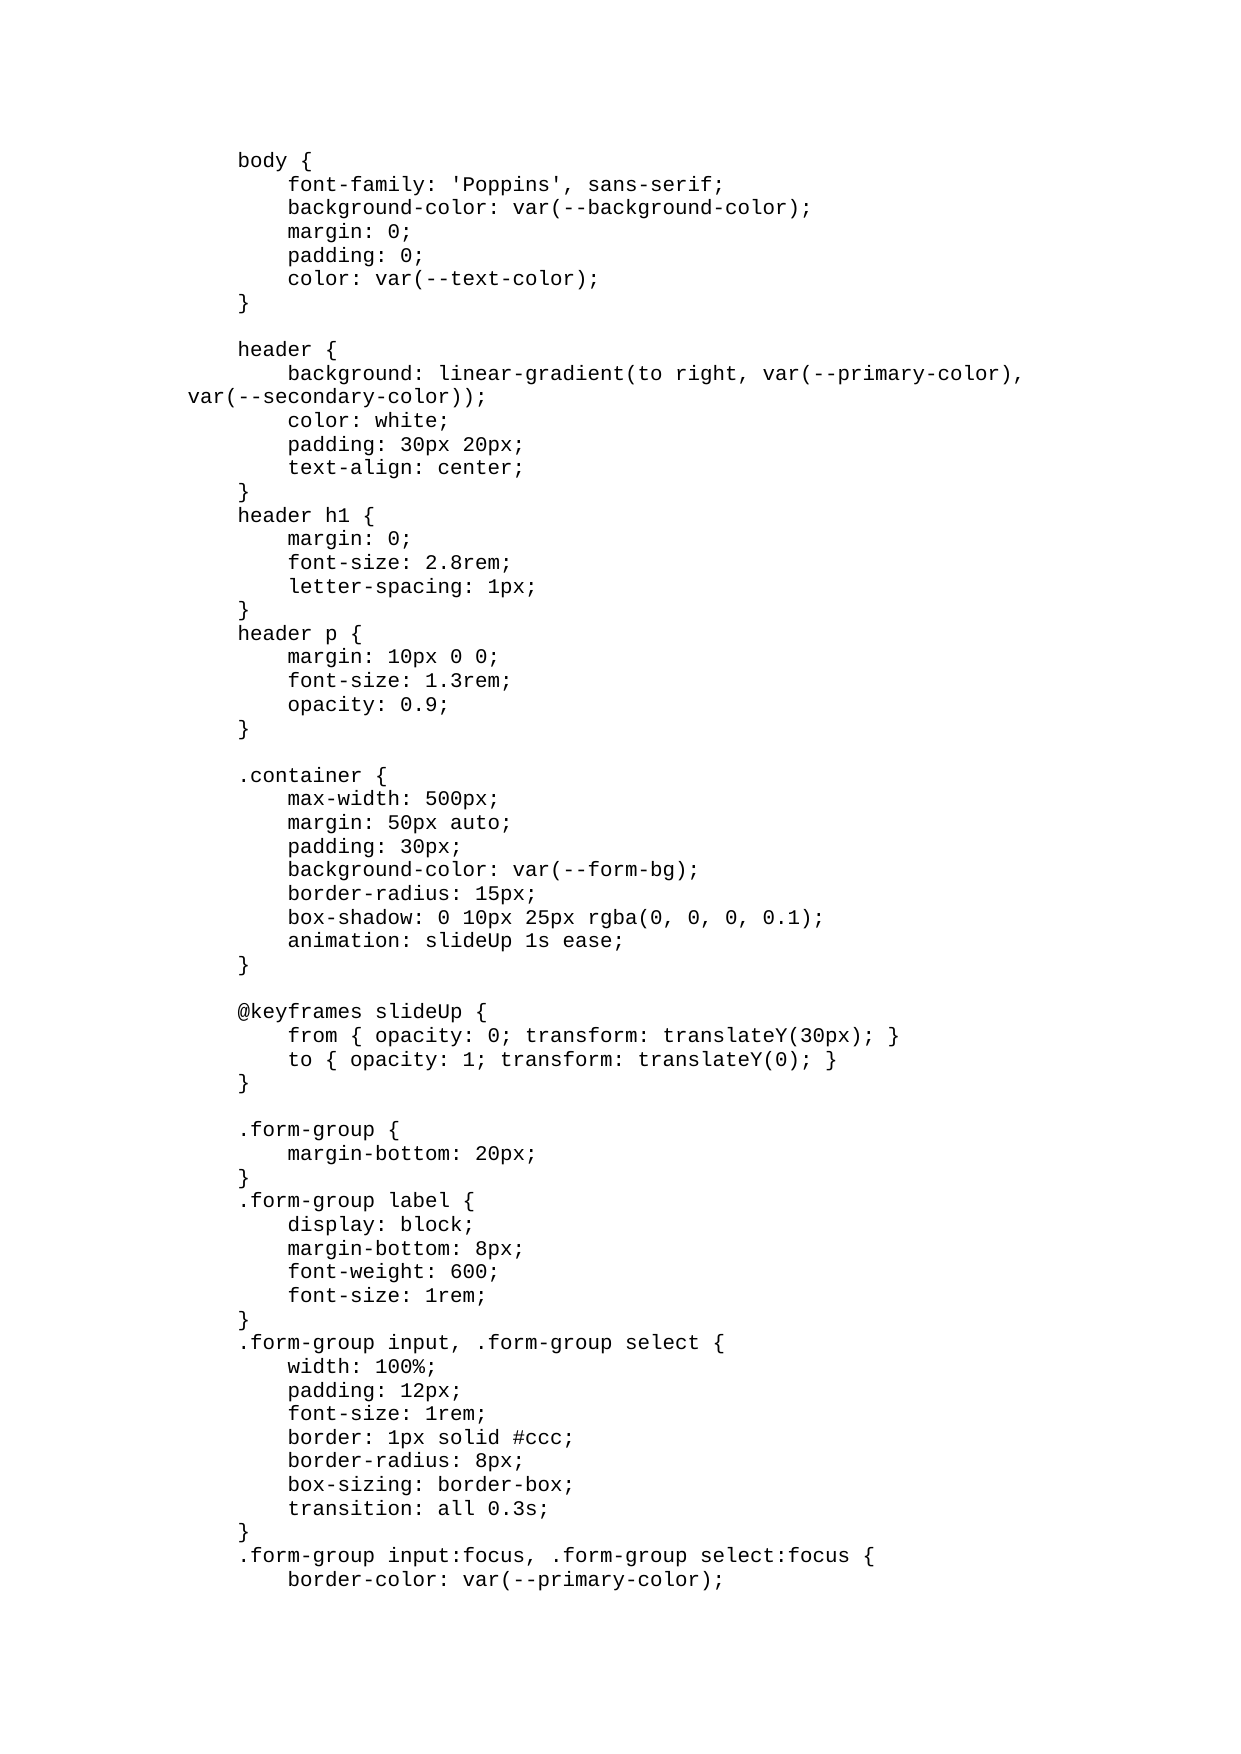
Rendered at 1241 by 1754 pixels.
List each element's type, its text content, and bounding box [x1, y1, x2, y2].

text from { opacity: 0; transform: translateY(30px); } [187, 1025, 1053, 1048]
text padding: 12px; [187, 1379, 1053, 1403]
text .container { [187, 765, 1053, 788]
text animation: slideUp 1s ease; [187, 930, 1053, 954]
text header p { [187, 623, 1053, 647]
text .form-group label { [187, 1190, 1053, 1214]
text to { opacity: 1; transform: translateY(0); } [187, 1048, 1053, 1072]
text opacity: 0.9; [187, 694, 1053, 717]
text margin-bottom: 8px; [187, 1238, 1053, 1261]
text text-align: center; [187, 457, 1053, 481]
text letter-spacing: 1px; [187, 576, 1053, 599]
text padding: 30px 20px; [187, 434, 1053, 457]
text width: 100%; [187, 1356, 1053, 1379]
text border-color: var(--primary-color); [187, 1569, 1053, 1592]
text } [187, 954, 1053, 978]
text padding: 0; [187, 244, 1053, 268]
text background-color: var(--background-color); [187, 197, 1053, 221]
text } [187, 1521, 1053, 1545]
text transition: all 0.3s; [187, 1498, 1053, 1521]
text } [187, 1309, 1053, 1332]
text } [187, 599, 1053, 623]
text .form-group input, .form-group select { [187, 1332, 1053, 1356]
text .form-group { [187, 1119, 1053, 1143]
text display: block; [187, 1214, 1053, 1238]
text margin: 50px auto; [187, 812, 1053, 836]
text } [187, 717, 1053, 741]
text background: linear-gradient(to right, var(--primary-color), var(--secondary-color)); [187, 363, 1053, 410]
text box-shadow: 0 10px 25px rgba(0, 0, 0, 0.1); [187, 907, 1053, 930]
text font-size: 1.3rem; [187, 670, 1053, 694]
text font-size: 2.8rem; [187, 552, 1053, 576]
text } [187, 292, 1053, 316]
text box-sizing: border-box; [187, 1474, 1053, 1498]
text @keyframes slideUp { [187, 1001, 1053, 1025]
text } [187, 1167, 1053, 1190]
text header { [187, 339, 1053, 363]
text } [187, 1072, 1053, 1096]
text color: var(--text-color); [187, 268, 1053, 292]
text color: white; [187, 410, 1053, 434]
text border-radius: 15px; [187, 883, 1053, 907]
text max-width: 500px; [187, 788, 1053, 812]
text font-weight: 600; [187, 1261, 1053, 1285]
text margin: 0; [187, 528, 1053, 552]
text header h1 { [187, 505, 1053, 528]
text font-family: 'Poppins', sans-serif; [187, 174, 1053, 197]
text border: 1px solid #ccc; [187, 1427, 1053, 1451]
text margin-bottom: 20px; [187, 1143, 1053, 1167]
text font-size: 1rem; [187, 1403, 1053, 1427]
text margin: 10px 0 0; [187, 647, 1053, 670]
text } [187, 481, 1053, 505]
text .form-group input:focus, .form-group select:focus { [187, 1545, 1053, 1569]
text background-color: var(--form-bg); [187, 859, 1053, 883]
text body { [187, 150, 1053, 174]
text padding: 30px; [187, 836, 1053, 859]
text border-radius: 8px; [187, 1451, 1053, 1474]
text margin: 0; [187, 221, 1053, 244]
text font-size: 1rem; [187, 1285, 1053, 1309]
